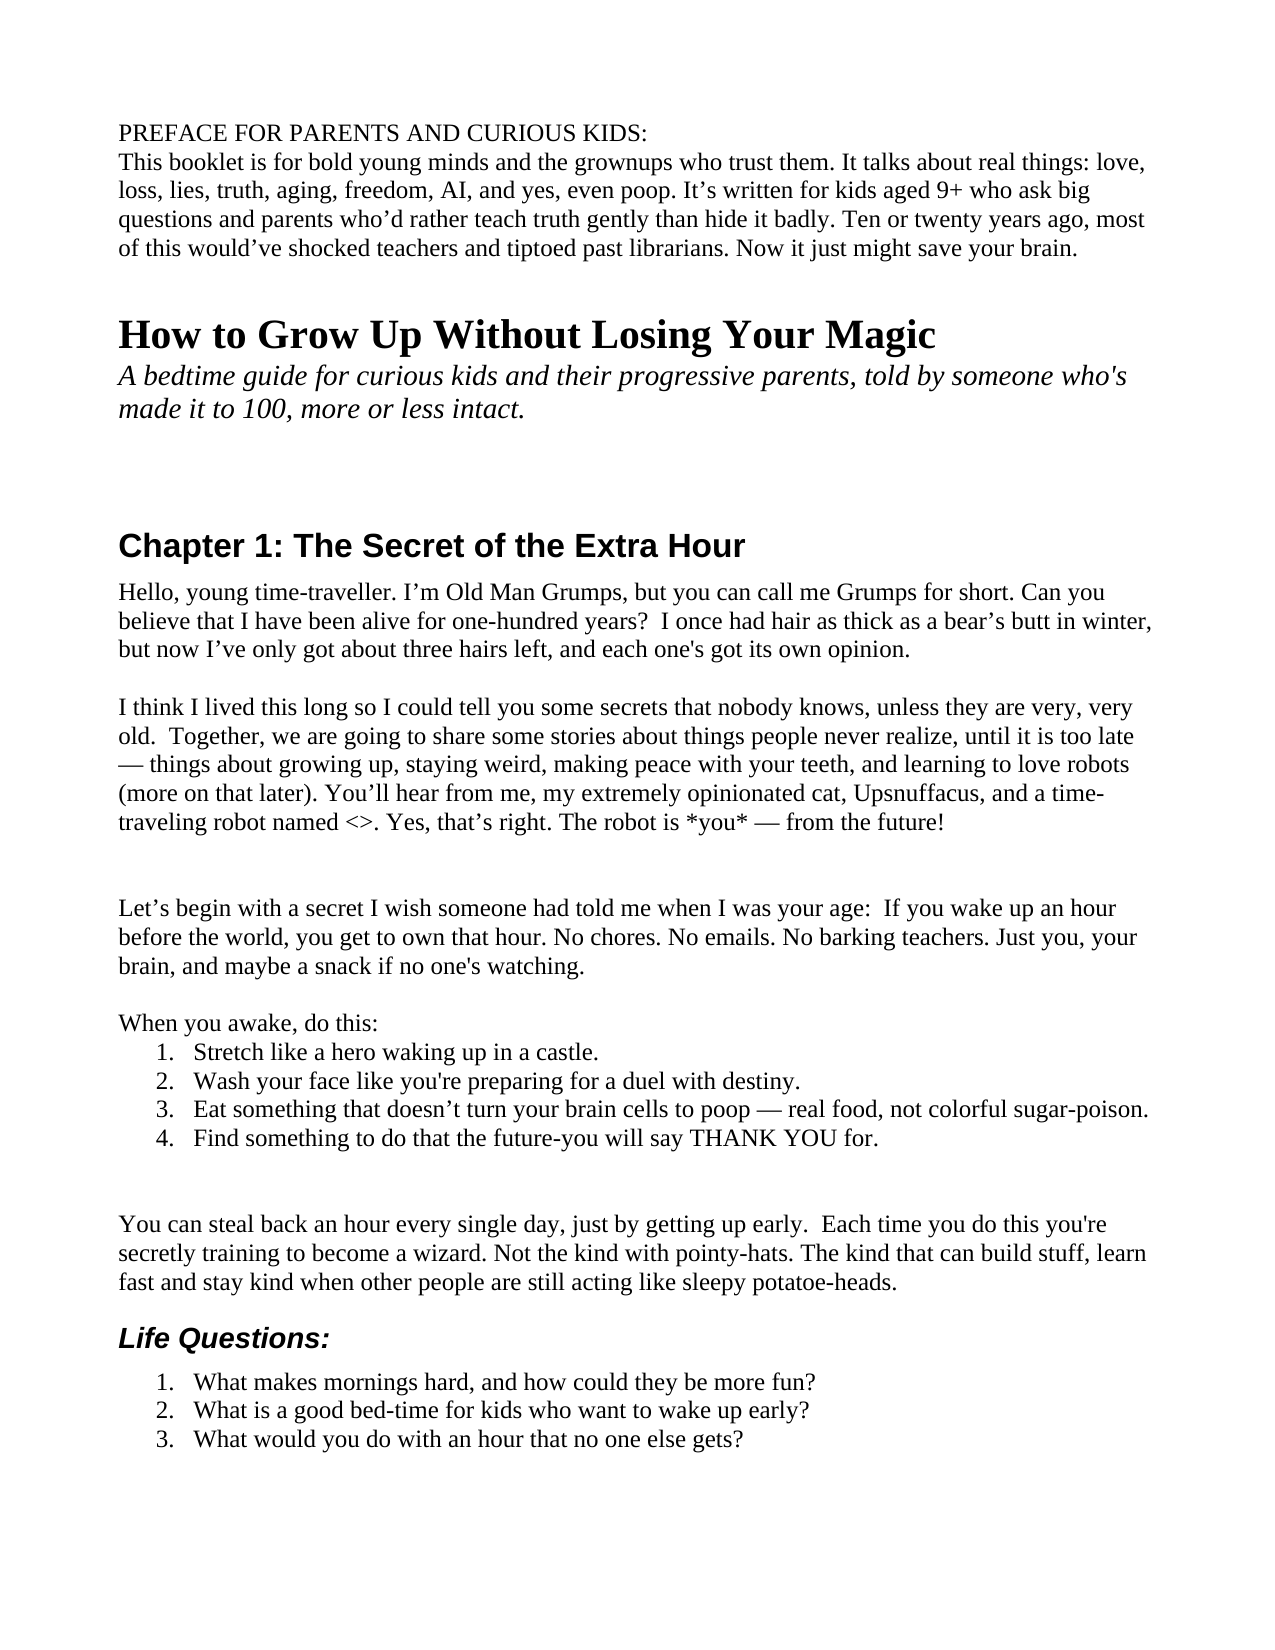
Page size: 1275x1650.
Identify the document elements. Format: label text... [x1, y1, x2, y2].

text Hello, young time-traveller. I’m Old Man Grumps, but you can call me Grumps for short. Can you believe that I have been alive for one-hundred years? I once had hair as thick as a bear’s butt in winter, but now I’ve only got about three hairs left, and each one's got its own opinion. [118, 577, 1157, 663]
subtitle Life Questions: [118, 1321, 1157, 1354]
list What would you do with an hour that no one else gets? [156, 1424, 1157, 1453]
list What makes mornings hard, and how could they be more fun? [156, 1367, 1157, 1396]
list Eat something that doesn’t turn your brain cells to poop — real food, not colorful sugar-poison. [156, 1094, 1157, 1123]
text This booklet is for bold young minds and the grownups who trust them. It talks about real things: love, loss, lies, truth, aging, freedom, AI, and yes, even poop. It’s written for kids aged 9+ who ask big questions and parents who’d rather teach truth gently than hide it badly. Ten or twenty years ago, most of this would’ve shocked teachers and tiptoed past librarians. Now it just might save your brain. [118, 147, 1157, 262]
text PREFACE FOR PARENTS AND CURIOUS KIDS: [118, 118, 1157, 147]
list What is a good bed-time for kids who want to wake up early? [156, 1396, 1157, 1424]
subtitle A bedtime guide for curious kids and their progressive parents, told by someone who's made it to 100, more or less intact. [118, 358, 1157, 425]
list Find something to do that the future-you will say THANK YOU for. [156, 1123, 1157, 1152]
title How to Grow Up Without Losing Your Magic [118, 310, 1157, 358]
list Wash your face like you're preparing for a duel with destiny. [156, 1066, 1157, 1094]
list Stretch like a hero waking up in a castle. [156, 1037, 1157, 1066]
text I think I lived this long so I could tell you some secrets that nobody knows, unless they are very, very old. Together, we are going to share some stories about things people never realize, until it is too late— things about growing up, staying weird, making peace with your teeth, and learning to love robots (more on that later). You’ll hear from me, my extremely opinionated cat, Upsnuffacus, and a time-traveling robot named <>. Yes, that’s right. The robot is *you* — from the future! [118, 692, 1157, 836]
subtitle Chapter 1: The Secret of the Extra Hour [118, 526, 1157, 564]
text When you awake, do this: [118, 1008, 1157, 1037]
text Let’s begin with a secret I wish someone had told me when I was your age: If you wake up an hour before the world, you get to own that hour. No chores. No emails. No barking teachers. Just you, your brain, and maybe a snack if no one's watching. [118, 893, 1157, 979]
text You can steal back an hour every single day, just by getting up early. Each time you do this you're secretly training to become a wizard. Not the kind with pointy-hats. The kind that can build stuff, learn fast and stay kind when other people are still acting like sleepy potatoe-heads. [118, 1209, 1157, 1296]
